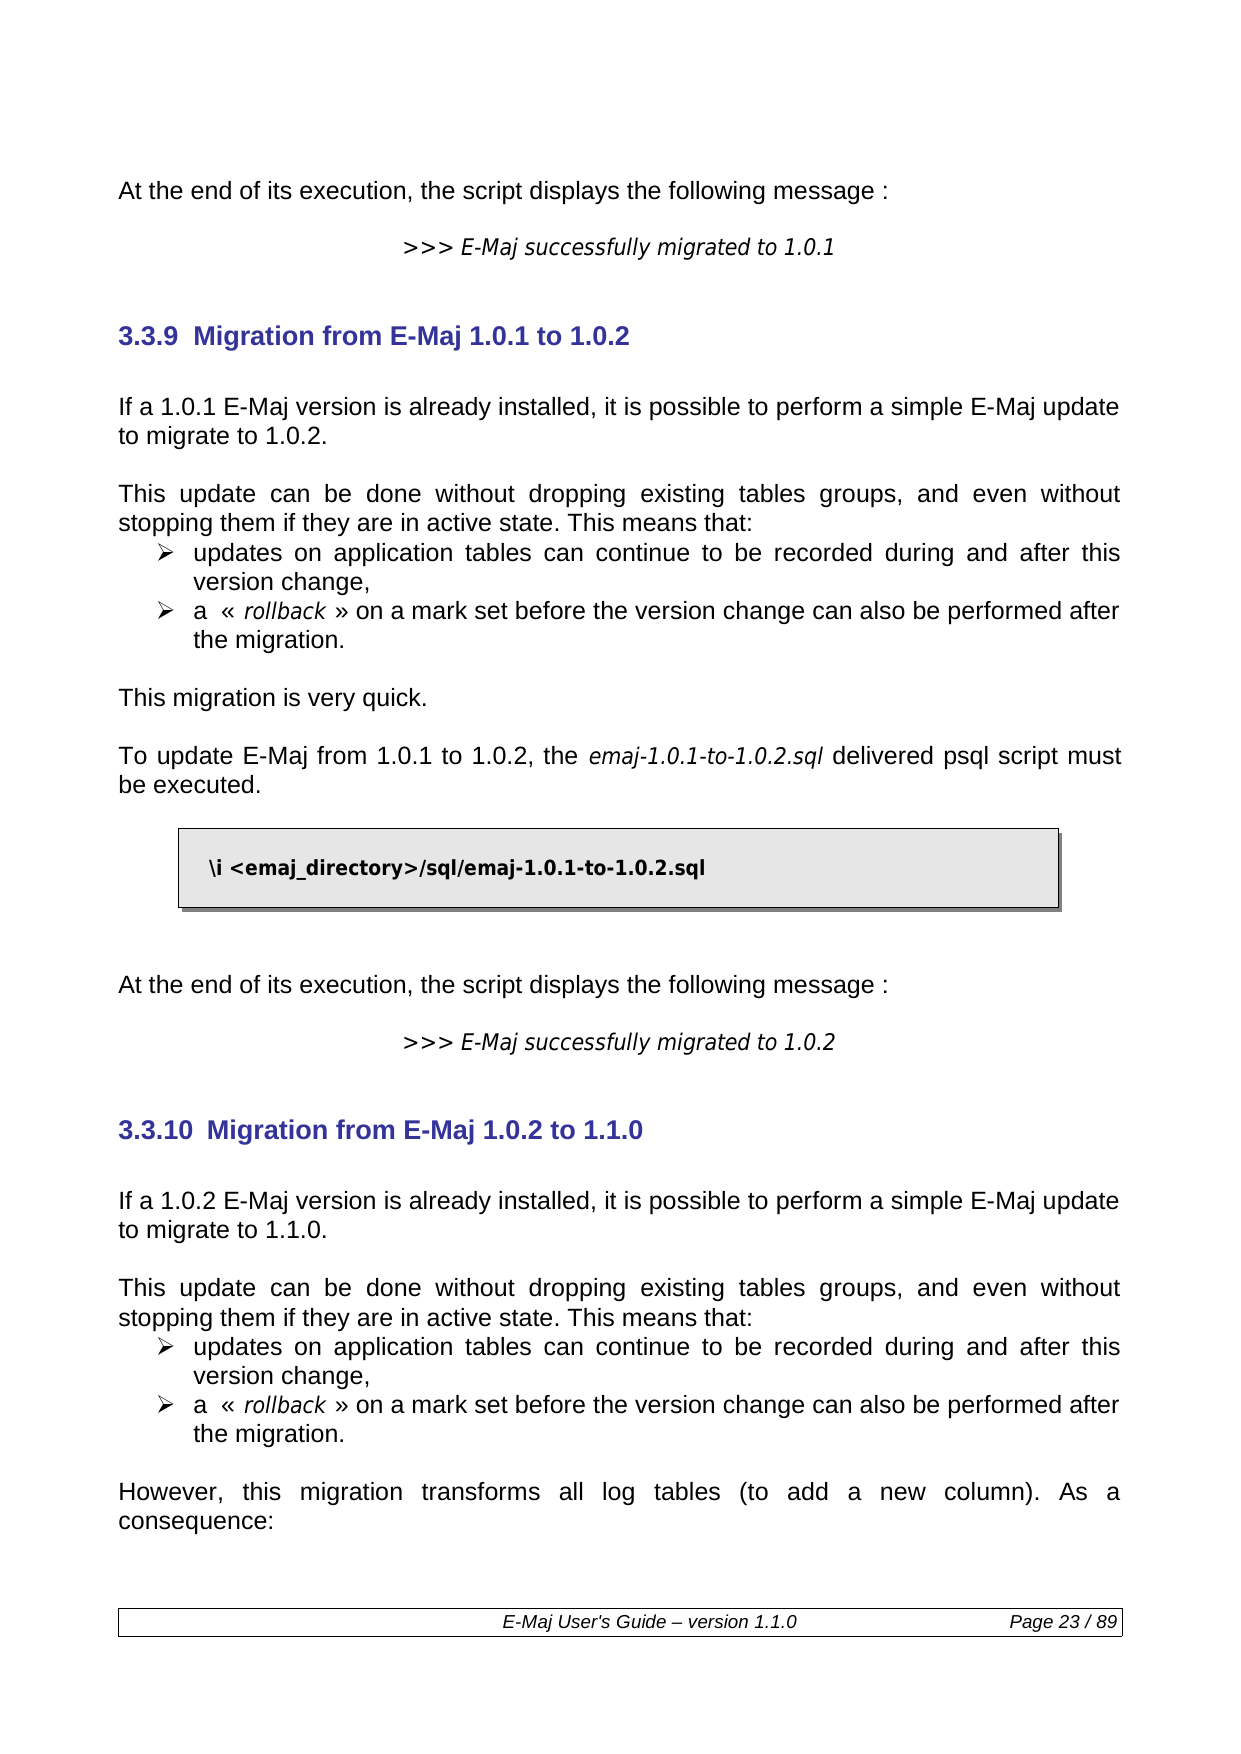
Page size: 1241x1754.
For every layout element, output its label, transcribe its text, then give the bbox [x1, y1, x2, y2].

text At the end of its execution, the script displays the following message : [118, 176, 1122, 205]
text >>> E-Maj successfully migrated to 1.0.1 [118, 234, 1122, 261]
text This update can be done without dropping existing tables groups, and even without stopping them if they are in active state. This means that: [118, 479, 1122, 537]
text To update E-Maj from 1.0.1 to 1.0.2, the emaj-1.0.1-to-1.0.2.sql delivered psql script must be executed. [118, 741, 1122, 799]
text This update can be done without dropping existing tables groups, and even without stopping them if they are in active state. This means that: [118, 1273, 1122, 1331]
text This migration is very quick. [118, 683, 1122, 712]
text If a 1.0.1 E-Maj version is already installed, it is possible to perform a simple E-Maj update to migrate to 1.0.2. [118, 392, 1122, 450]
list a « rollback » on a mark set before the version change can also be performed after the migration. [156, 1389, 1122, 1448]
list a « rollback » on a mark set before the version change can also be performed after the migration. [156, 596, 1122, 654]
text If a 1.0.2 E-Maj version is already installed, it is possible to perform a simple E-Maj update to migrate to 1.1.0. [118, 1186, 1122, 1244]
list updates on application tables can continue to be recorded during and after this version change, [156, 1331, 1122, 1389]
list updates on application tables can continue to be recorded during and after this version change, [156, 537, 1122, 596]
text At the end of its execution, the script displays the following message : [118, 970, 1122, 999]
text >>> E-Maj successfully migrated to 1.0.2 [118, 1028, 1122, 1055]
subtitle Migration from E-Maj 1.0.1 to 1.0.2 [118, 319, 1122, 351]
text However, this migration transforms all log tables (to add a new column). As a consequence: [118, 1477, 1122, 1535]
text \i <emaj_directory>/sql/emaj-1.0.1-to-1.0.2.sql [179, 852, 1058, 877]
subtitle Migration from E-Maj 1.0.2 to 1.1.0 [118, 1113, 1122, 1144]
